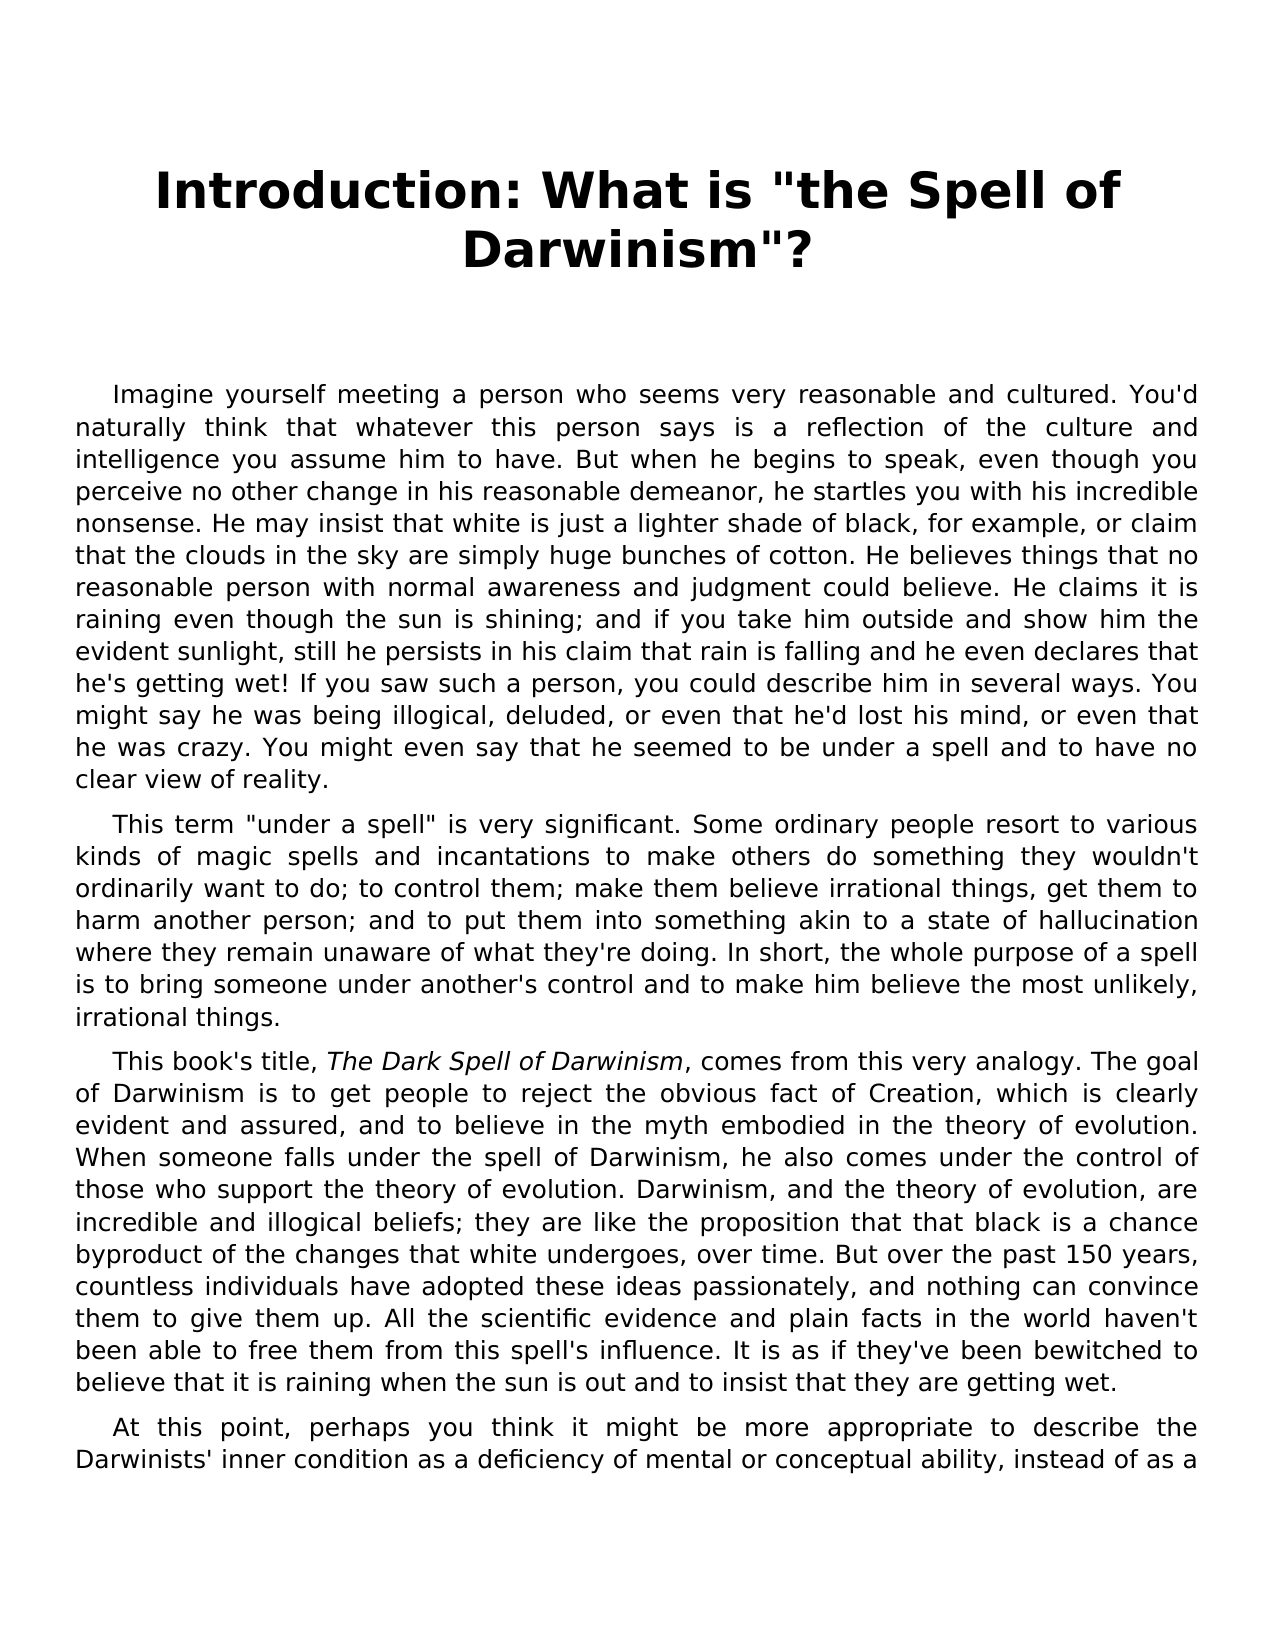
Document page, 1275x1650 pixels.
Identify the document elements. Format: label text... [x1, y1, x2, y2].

text Imagine yourself meeting a person who seems very reasonable and cultured. You'd naturally think that whatever this person says is a reflection of the culture and intelligence you assume him to have. But when he begins to speak, even though you perceive no other change in his reasonable demeanor, he startles you with his incredible nonsense. He may insist that white is just a lighter shade of black, for example, or claim that the clouds in the sky are simply huge bunches of cotton. He believes things that no reasonable person with normal awareness and judgment could believe. He claims it is raining even though the sun is shining; and if you take him outside and show him the evident sunlight, still he persists in his claim that rain is falling and he even declares that he's getting wet! If you saw such a person, you could describe him in several ways. You might say he was being illogical, deluded, or even that he'd lost his mind, or even that he was crazy. You might even say that he seemed to be under a spell and to have no clear view of reality. [75, 381, 1200, 795]
text This book's title, The Dark Spell of Darwinism, comes from this very analogy. The goal of Darwinism is to get people to reject the obvious fact of Creation, which is clearly evident and assured, and to believe in the myth embodied in the theory of evolution. When someone falls under the spell of Darwinism, he also comes under the control of those who support the theory of evolution. Darwinism, and the theory of evolution, are incredible and illogical beliefs; they are like the proposition that that black is a chance byproduct of the changes that white undergoes, over time. But over the past 150 years, countless individuals have adopted these ideas passionately, and nothing can convince them to give them up. All the scientific evidence and plain facts in the world haven't been able to free them from this spell's influence. It is as if they've been bewitched to believe that it is raining when the sun is out and to insist that they are getting wet. [75, 1047, 1200, 1397]
text At this point, perhaps you think it might be more appropriate to describe the Darwinists' inner condition as a deficiency of mental or conceptual ability, instead of as a [75, 1413, 1200, 1474]
subtitle Introduction: What is "the Spell of Darwinism"? [75, 162, 1200, 279]
text This term "under a spell" is very significant. Some ordinary people resort to various kinds of magic spells and incantations to make others do something they wouldn't ordinarily want to do; to control them; make them believe irrational things, get them to harm another person; and to put them into something akin to a state of hallucination where they remain unaware of what they're doing. In short, the whole purpose of a spell is to bring someone under another's control and to make him believe the most unlikely, irrational things. [75, 810, 1200, 1032]
